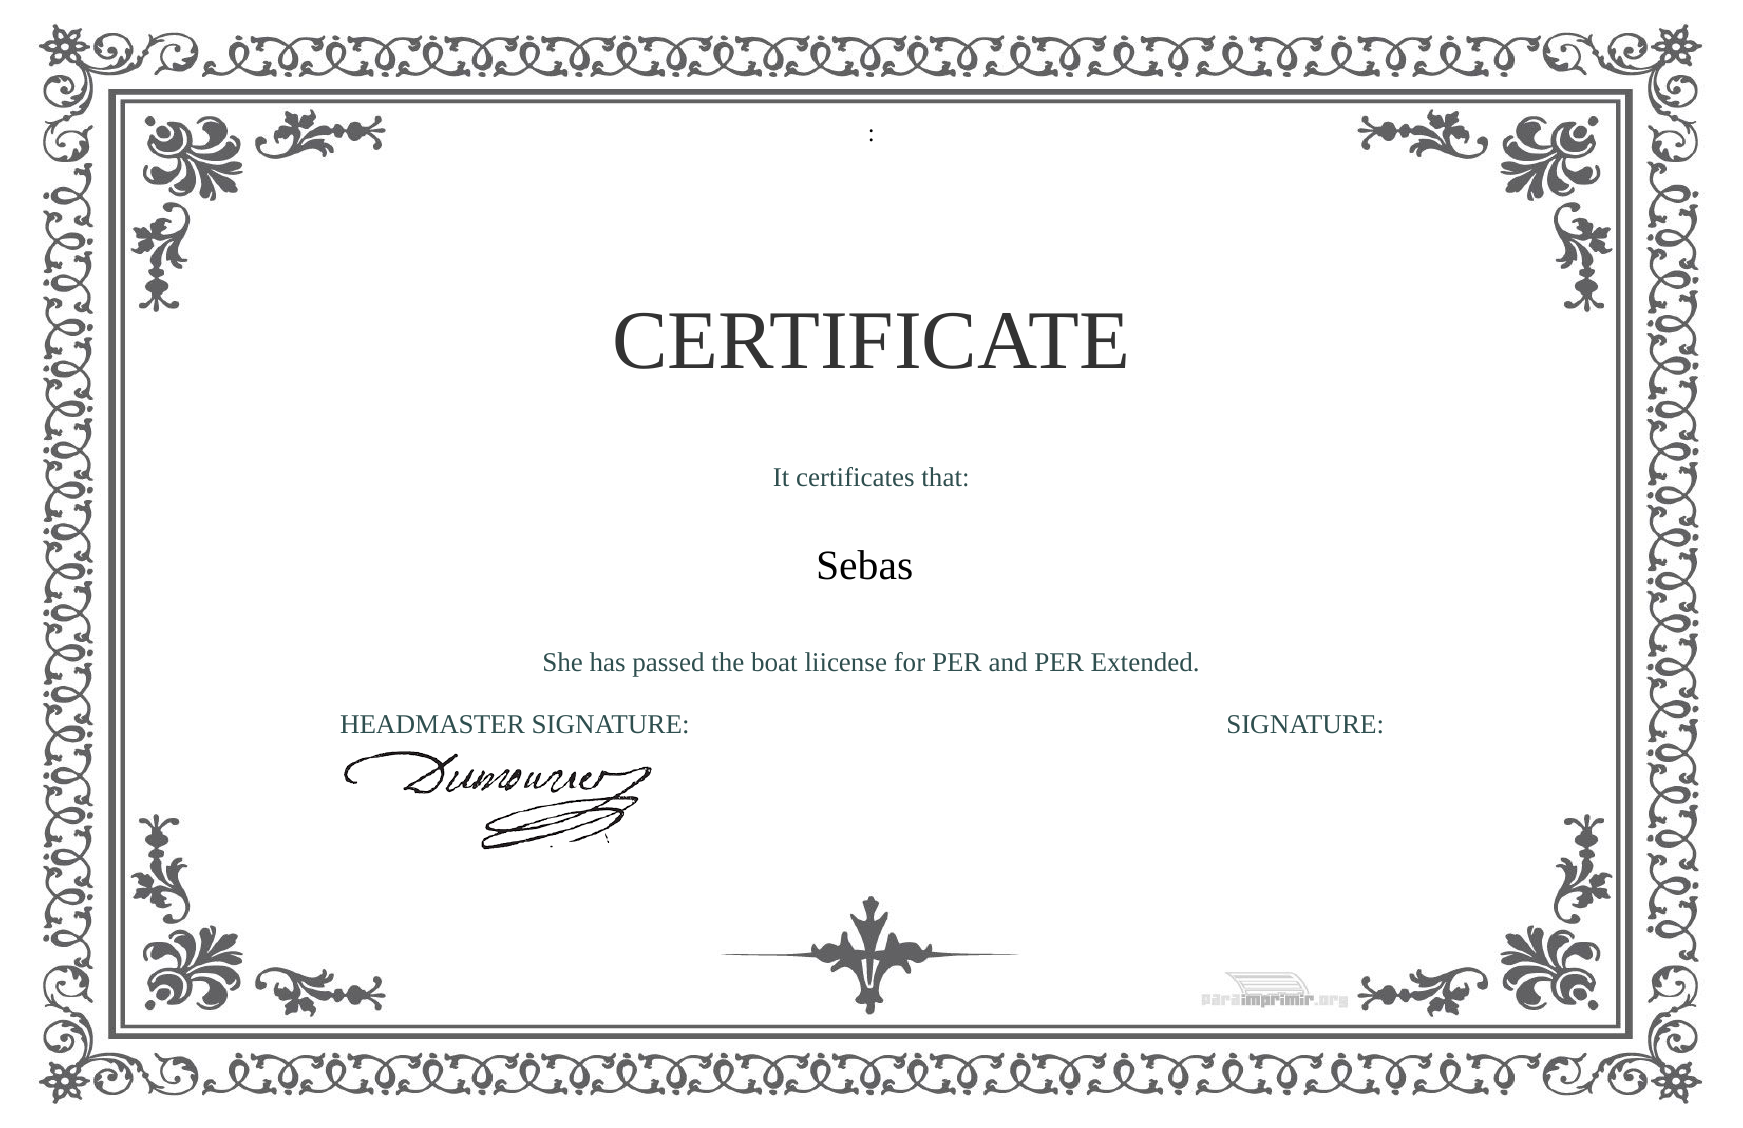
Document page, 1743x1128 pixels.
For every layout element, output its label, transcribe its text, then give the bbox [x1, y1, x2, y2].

text Sebas [643, 540, 1086, 588]
text CERTIFICATE [118, 291, 1624, 386]
text It certificates that: [118, 461, 1624, 492]
text : [118, 118, 1624, 147]
text She has passed the boat liicense for PER and PER Extended. [118, 646, 1624, 677]
picture [0, 0, 1742, 1128]
text HEADMASTER SIGNATURE: SIGNATURE: [118, 708, 1624, 739]
